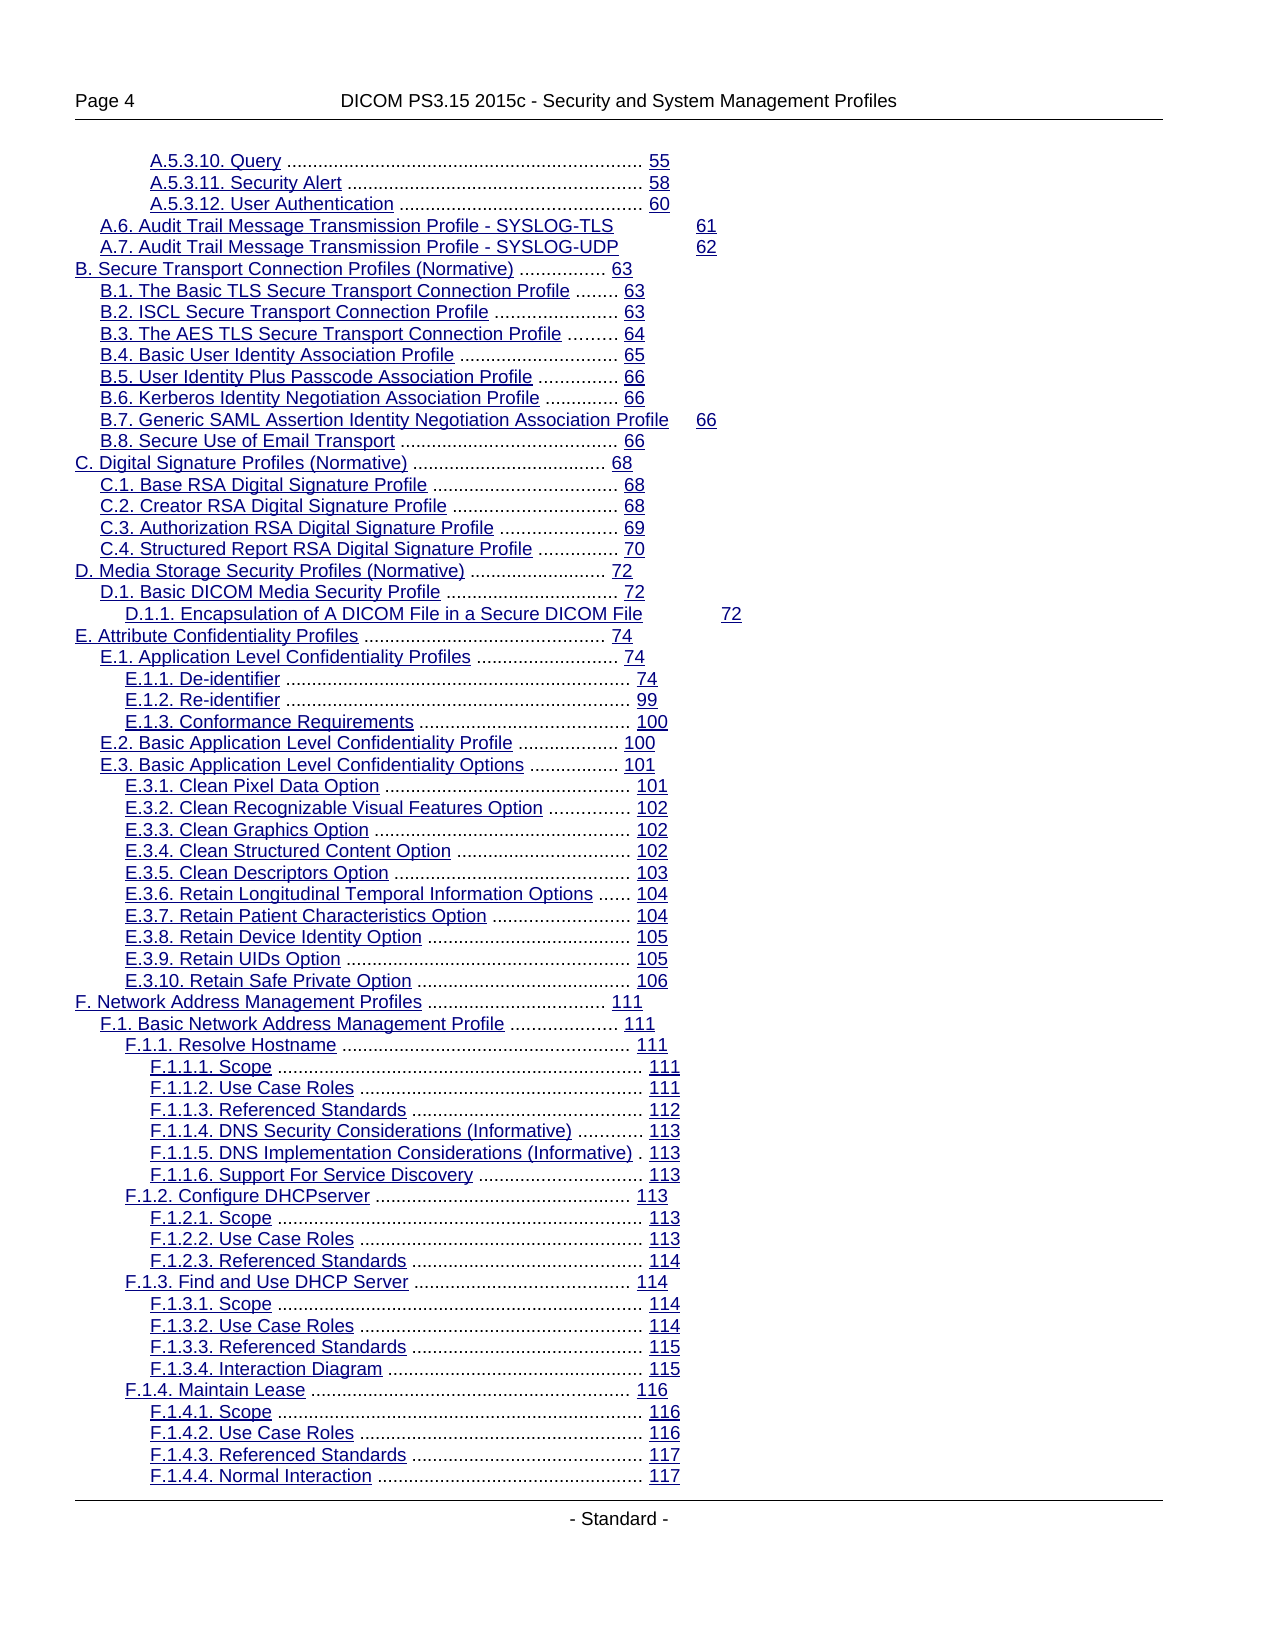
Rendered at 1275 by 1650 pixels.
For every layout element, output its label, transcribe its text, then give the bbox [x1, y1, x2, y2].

text F.1.1.5. DNS Implementation Considerations (Informative) 0 [150, 1142, 1137, 1163]
text F.1.4.4. Normal Interaction 0 [150, 1465, 1137, 1487]
text B.7. Generic SAML Assertion Identity Negotiation Association Profile 0 [100, 409, 1137, 430]
text D. Media Storage Security Profiles (Normative) 0 [75, 560, 1137, 581]
text F. Network Address Management Profiles 0 [75, 991, 1137, 1012]
text D.1.1. Encapsulation of A DICOM File in a Secure DICOM File 0 [125, 603, 1137, 624]
text F.1.2. Configure DHCPserver 0 [125, 1185, 1137, 1207]
text E.3.1. Clean Pixel Data Option 0 [125, 775, 1137, 797]
text F.1.1.6. Support For Service Discovery 0 [150, 1163, 1137, 1185]
text F.1.3.1. Scope 0 [150, 1293, 1137, 1314]
text E.3.9. Retain UIDs Option 0 [125, 948, 1137, 969]
text C.1. Base RSA Digital Signature Profile 0 [100, 473, 1137, 495]
text C.2. Creator RSA Digital Signature Profile 0 [100, 495, 1137, 517]
text C.4. Structured Report RSA Digital Signature Profile 0 [100, 538, 1137, 560]
text E.3.3. Clean Graphics Option 0 [125, 818, 1137, 840]
text A.7. Audit Trail Message Transmission Profile - SYSLOG-UDP 0 [100, 236, 1137, 258]
text A.5.3.10. Query 0 [150, 150, 1137, 172]
text F.1.3.2. Use Case Roles 0 [150, 1314, 1137, 1336]
text B.3. The AES TLS Secure Transport Connection Profile 0 [100, 322, 1137, 344]
text B.2. ISCL Secure Transport Connection Profile 0 [100, 301, 1137, 322]
text B.8. Secure Use of Email Transport 0 [100, 430, 1137, 452]
text A.5.3.11. Security Alert 0 [150, 172, 1137, 193]
text E.1. Application Level Confidentiality Profiles 0 [100, 646, 1137, 667]
text F.1.2.3. Referenced Standards 0 [150, 1250, 1137, 1271]
text B. Secure Transport Connection Profiles (Normative) 0 [75, 258, 1137, 279]
text C. Digital Signature Profiles (Normative) 0 [75, 452, 1137, 473]
text F.1.3. Find and Use DHCP Server 0 [125, 1271, 1137, 1293]
text E.3.2. Clean Recognizable Visual Features Option 0 [125, 797, 1137, 818]
text E.3.10. Retain Safe Private Option 0 [125, 969, 1137, 991]
text F.1.3.4. Interaction Diagram 0 [150, 1357, 1137, 1379]
text F.1.2.1. Scope 0 [150, 1207, 1137, 1228]
text F.1.4. Maintain Lease 0 [125, 1379, 1137, 1401]
text F.1.1.1. Scope 0 [150, 1056, 1137, 1077]
text F.1.1.4. DNS Security Considerations (Informative) 0 [150, 1120, 1137, 1142]
text B.5. User Identity Plus Passcode Association Profile 0 [100, 366, 1137, 387]
text E.3.4. Clean Structured Content Option 0 [125, 840, 1137, 862]
text C.3. Authorization RSA Digital Signature Profile 0 [100, 517, 1137, 538]
text E.2. Basic Application Level Confidentiality Profile 0 [100, 732, 1137, 754]
text F.1.3.3. Referenced Standards 0 [150, 1336, 1137, 1357]
text F.1.4.1. Scope 0 [150, 1401, 1137, 1422]
text B.4. Basic User Identity Association Profile 0 [100, 344, 1137, 366]
text A.6. Audit Trail Message Transmission Profile - SYSLOG-TLS 0 [100, 215, 1137, 236]
text E. Attribute Confidentiality Profiles 0 [75, 624, 1137, 646]
text E.1.2. Re-identifier 0 [125, 689, 1137, 711]
text F.1.1.2. Use Case Roles 0 [150, 1077, 1137, 1099]
text E.1.1. De-identifier 0 [125, 667, 1137, 689]
text E.3. Basic Application Level Confidentiality Options 0 [100, 754, 1137, 775]
text E.3.5. Clean Descriptors Option 0 [125, 862, 1137, 883]
text B.6. Kerberos Identity Negotiation Association Profile 0 [100, 387, 1137, 409]
text E.3.8. Retain Device Identity Option 0 [125, 926, 1137, 948]
text A.5.3.12. User Authentication 0 [150, 193, 1137, 215]
text F.1. Basic Network Address Management Profile 0 [100, 1012, 1137, 1034]
text F.1.2.2. Use Case Roles 0 [150, 1228, 1137, 1250]
text E.3.7. Retain Patient Characteristics Option 0 [125, 905, 1137, 926]
text D.1. Basic DICOM Media Security Profile 0 [100, 581, 1137, 603]
text F.1.1.3. Referenced Standards 0 [150, 1099, 1137, 1120]
text F.1.4.3. Referenced Standards 0 [150, 1444, 1137, 1465]
text F.1.1. Resolve Hostname 0 [125, 1034, 1137, 1056]
text B.1. The Basic TLS Secure Transport Connection Profile 0 [100, 279, 1137, 301]
text F.1.4.2. Use Case Roles 0 [150, 1422, 1137, 1444]
text E.1.3. Conformance Requirements 0 [125, 711, 1137, 732]
text E.3.6. Retain Longitudinal Temporal Information Options 0 [125, 883, 1137, 905]
